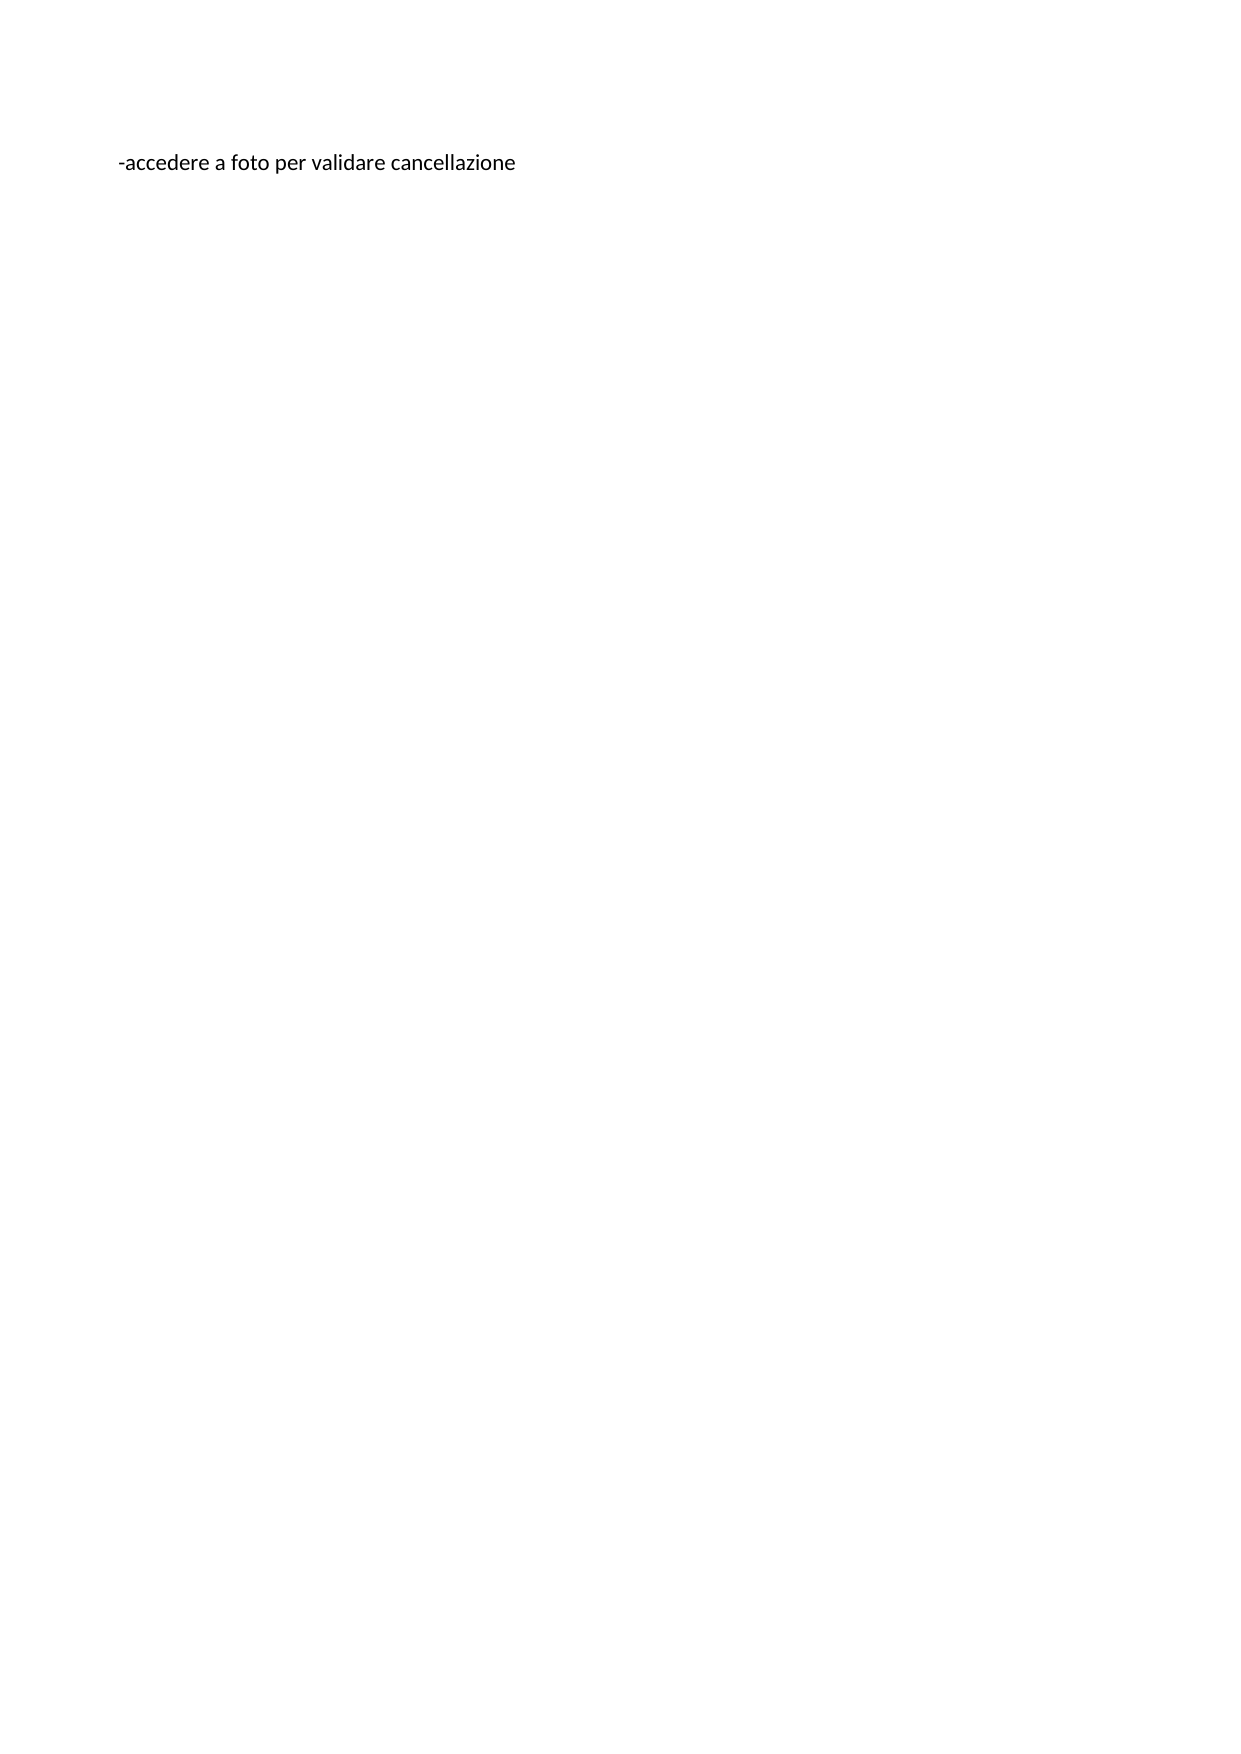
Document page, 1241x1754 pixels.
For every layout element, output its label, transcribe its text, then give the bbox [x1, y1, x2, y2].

text -accedere a foto per validare cancellazione [118, 148, 1122, 176]
